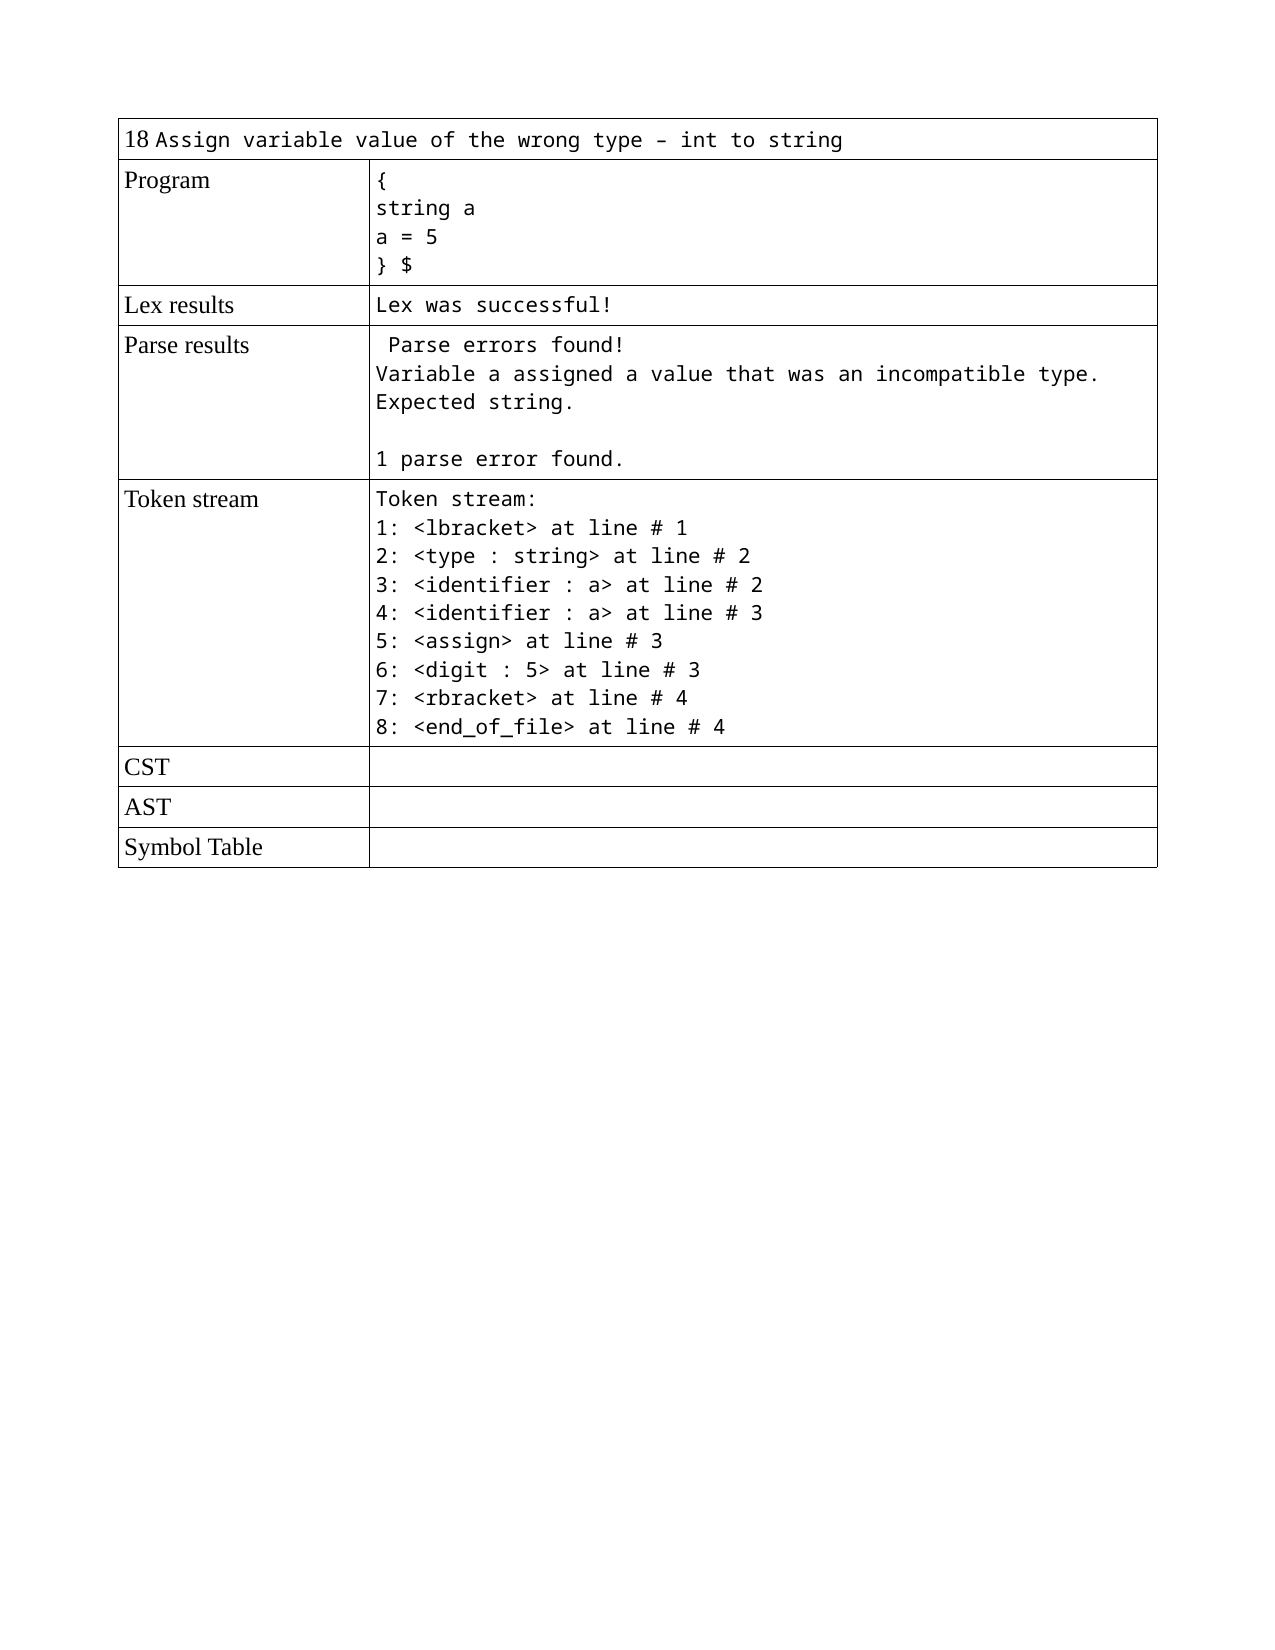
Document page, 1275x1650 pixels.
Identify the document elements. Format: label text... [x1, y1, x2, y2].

table_cell Lex results [119, 286, 369, 325]
table_cell Program [119, 160, 369, 284]
table_cell Token stream [119, 480, 369, 746]
table_cell { string a a = 5 } $ [370, 160, 1157, 284]
table_cell Lex was successful! [370, 286, 1157, 325]
table_header 18 Assign variable value of the wrong type – int to string [119, 119, 1157, 159]
table_cell CST [119, 747, 369, 786]
table_cell Parse errors found! Variable a assigned a value that was an incompatible type. Expected string. 1 parse error found. [370, 326, 1157, 478]
table_cell [370, 787, 1157, 827]
table_cell Token stream: 1: <lbracket> at line # 1 2: <type : string> at line # 2 3: <identifier : a> at line # 2 4: <identifier : a> at line # 3 5: <assign> at line # 3 6: <digit : 5> at line # 3 7: <rbracket> at line # 4 8: <end_of_file> at line # 4 [370, 480, 1157, 746]
table_cell [370, 828, 1157, 867]
table_cell Parse results [119, 326, 369, 478]
table_cell Symbol Table [119, 828, 369, 867]
table_cell AST [119, 787, 369, 827]
table_cell [370, 747, 1157, 786]
